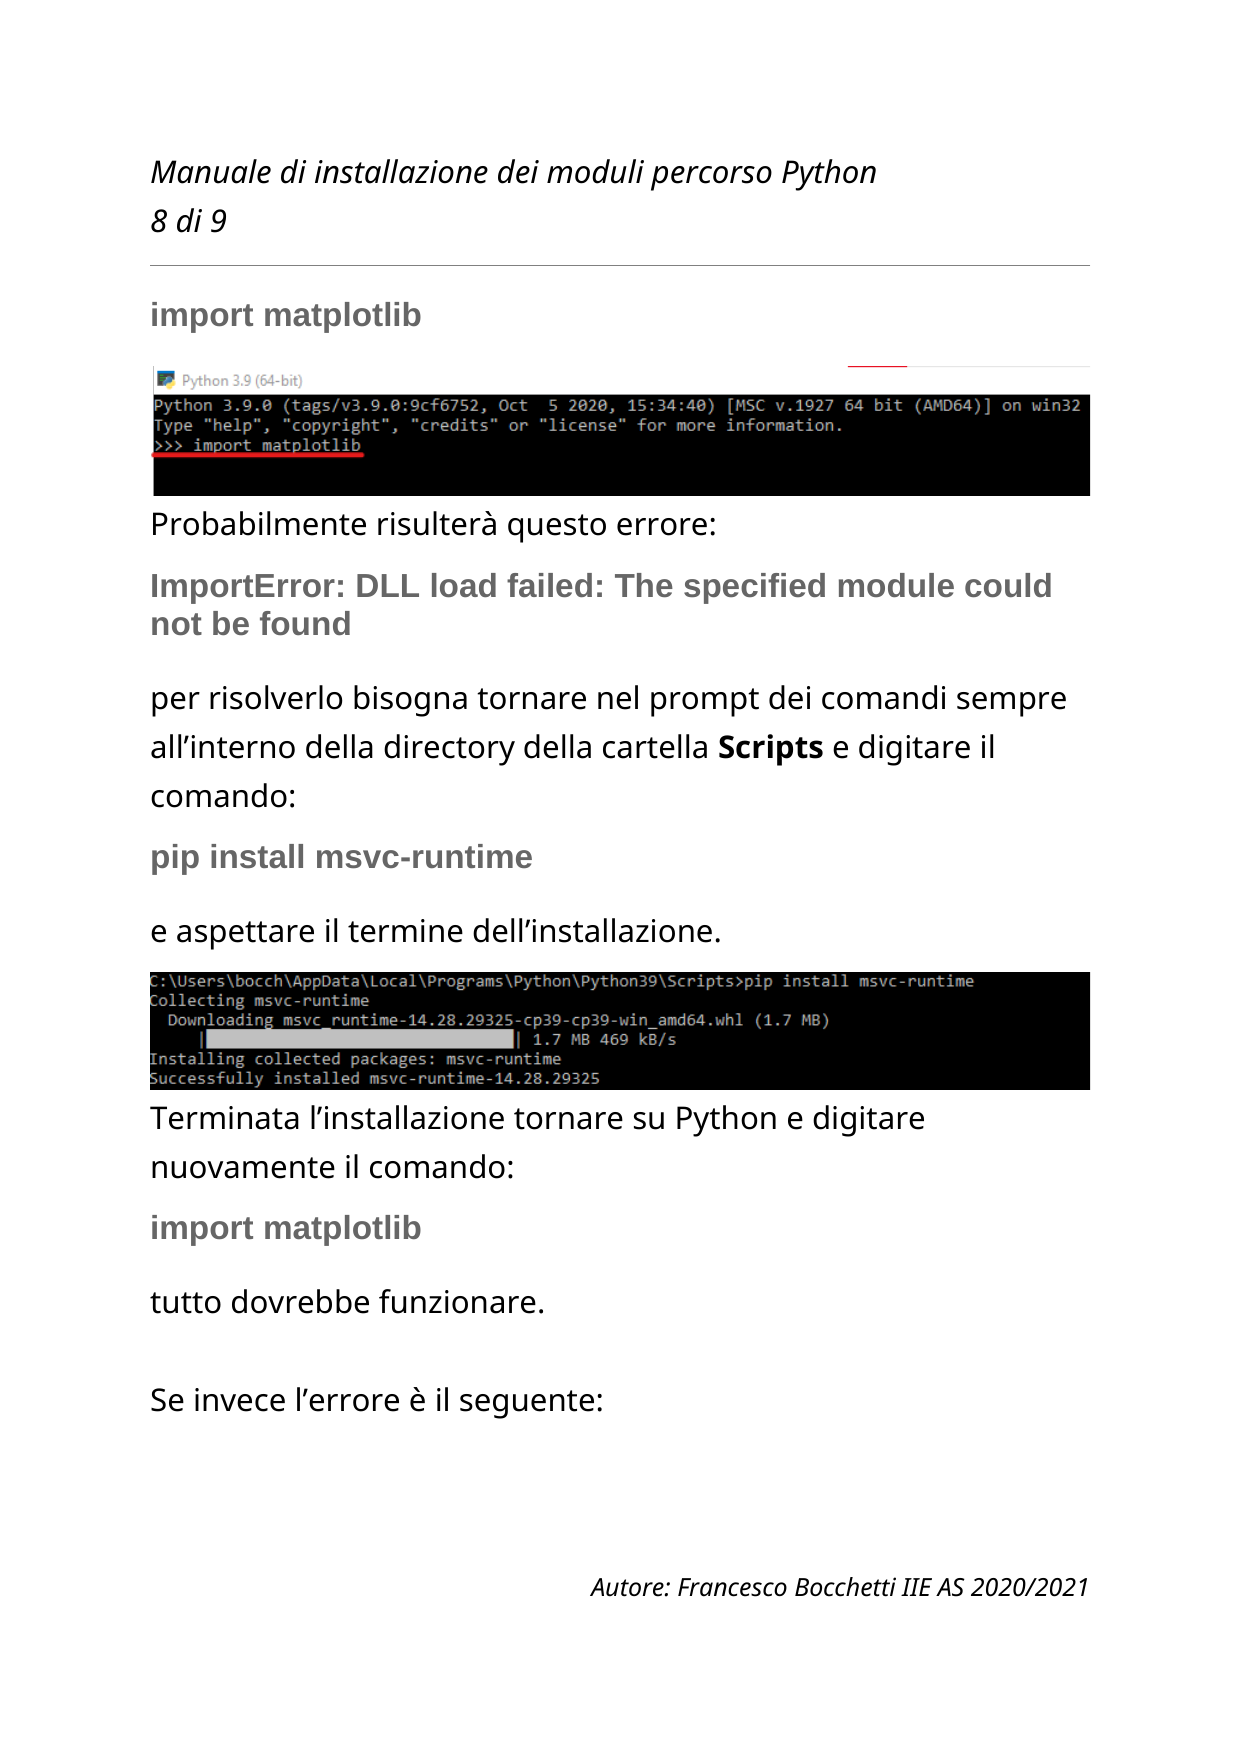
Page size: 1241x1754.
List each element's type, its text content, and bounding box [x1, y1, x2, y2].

text Terminata l’installazione tornare su Python e digitare nuovamente il comando: [150, 1096, 1090, 1187]
text tutto dovrebbe funzionare. [150, 1280, 1090, 1323]
subtitle import matplotlib [150, 295, 1090, 333]
picture [150, 972, 1091, 1090]
subtitle ImportError: DLL load failed: The specified module could not be found [150, 566, 1090, 643]
text Probabilmente risulterà questo errore: [150, 502, 1090, 545]
text e aspettare il termine dell’installazione. [150, 909, 1090, 952]
subtitle pip install msvc-runtime [150, 837, 1090, 876]
subtitle import matplotlib [150, 1208, 1090, 1247]
picture [150, 366, 1091, 496]
text per risolverlo bisogna tornare nel prompt dei comandi sempre all’interno della directory della cartella Scripts e digitare il comando: [150, 676, 1090, 816]
text Se invece l’errore è il seguente: [150, 1378, 1090, 1421]
